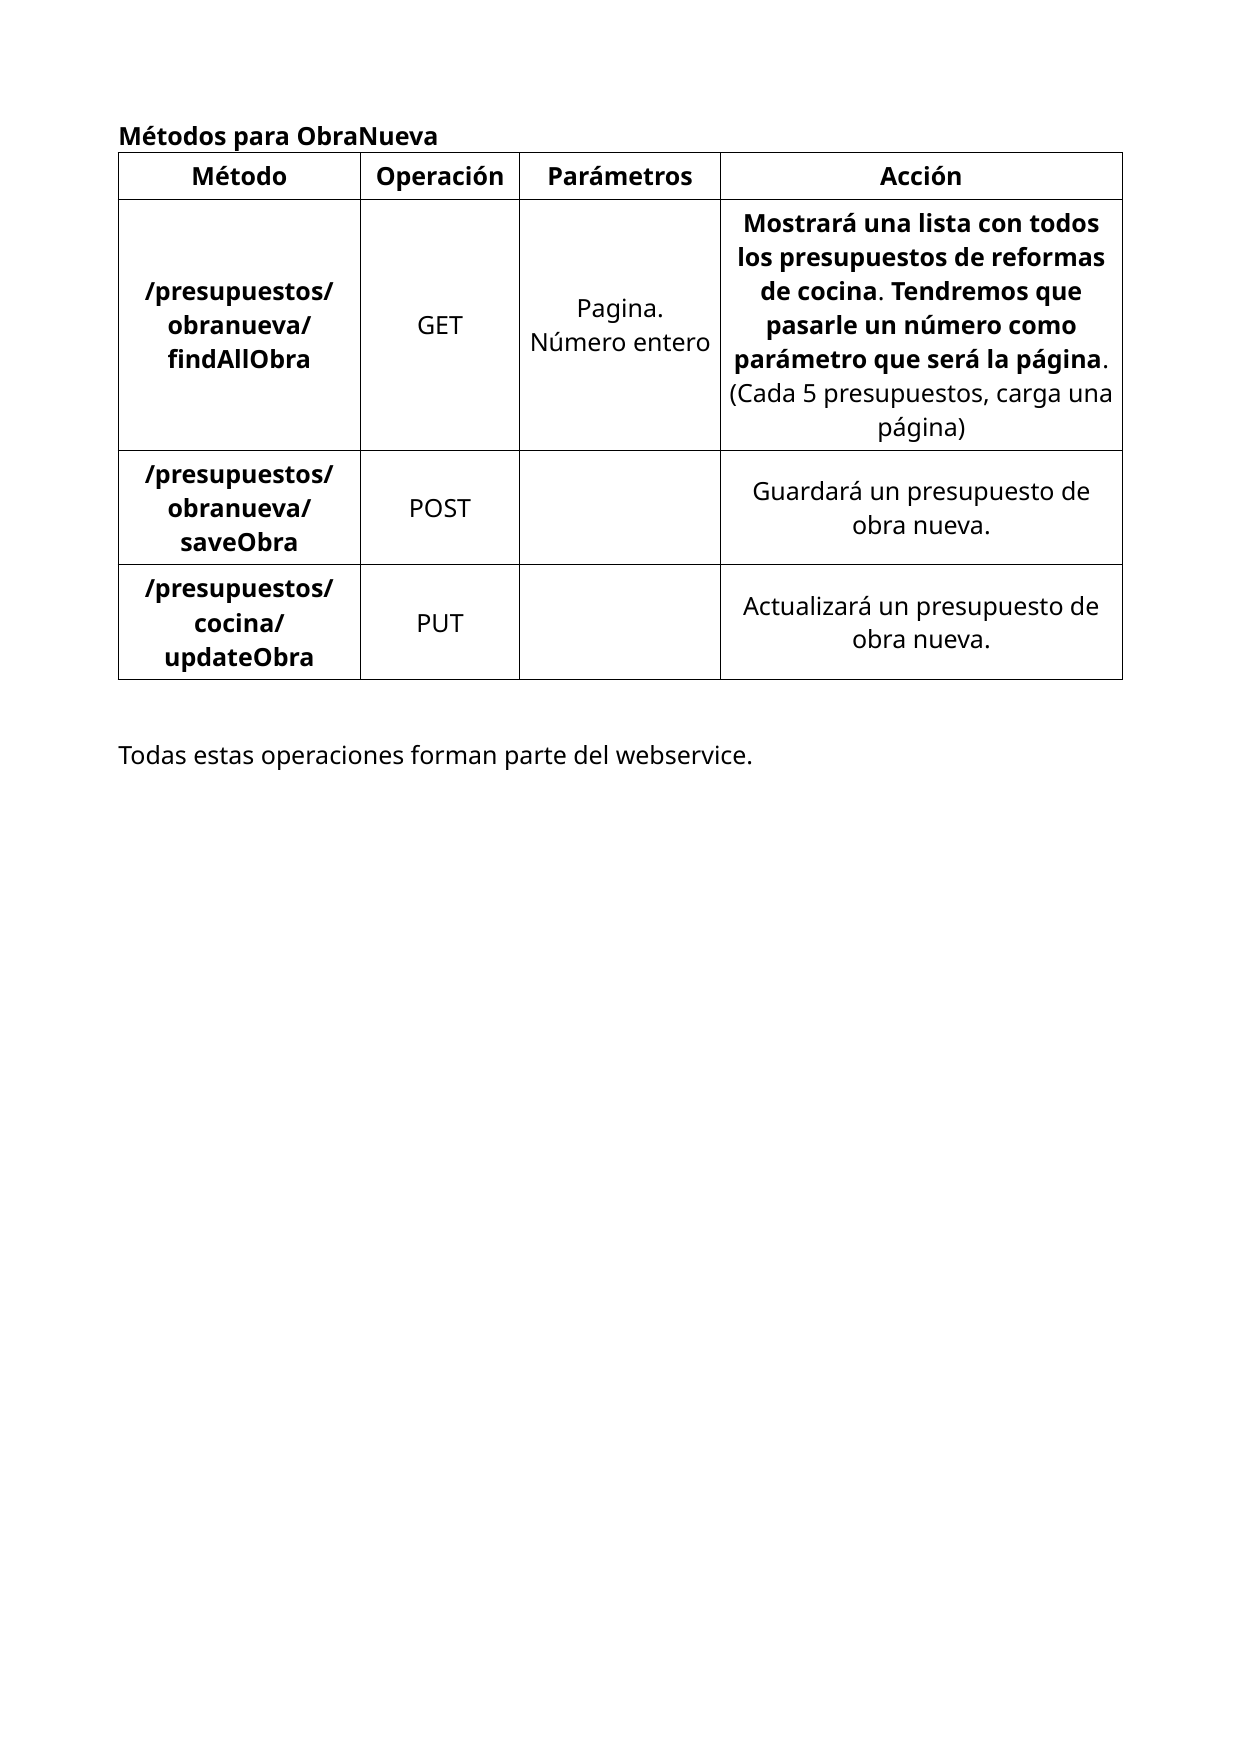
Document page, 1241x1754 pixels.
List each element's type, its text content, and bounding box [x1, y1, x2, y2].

table_cell GET [361, 200, 519, 450]
table_cell /presupuestos/obranueva/findAllObra [119, 200, 360, 450]
table_header Método [119, 153, 360, 199]
table_header Acción [721, 153, 1122, 199]
table_cell [520, 565, 720, 679]
table_cell PUT [361, 565, 519, 679]
table_cell Pagina. Número entero [520, 200, 720, 450]
table_cell [520, 451, 720, 564]
table_cell Actualizará un presupuesto de obra nueva. [721, 565, 1122, 679]
text Todas estas operaciones forman parte del webservice. [118, 738, 1122, 772]
table_cell /presupuestos/cocina/updateObra [119, 565, 360, 679]
table_cell Mostrará una lista con todos los presupuestos de reformas de cocina. Tendremos que pasarle un número como parámetro que será la página. (Cada 5 presupuestos, carga una página) [721, 200, 1122, 450]
table_header Parámetros [520, 153, 720, 199]
table_cell /presupuestos/obranueva/saveObra [119, 451, 360, 564]
table_cell POST [361, 451, 519, 564]
table_cell Guardará un presupuesto de obra nueva. [721, 451, 1122, 564]
table_header Operación [361, 153, 519, 199]
text Métodos para ObraNueva [118, 118, 1122, 152]
